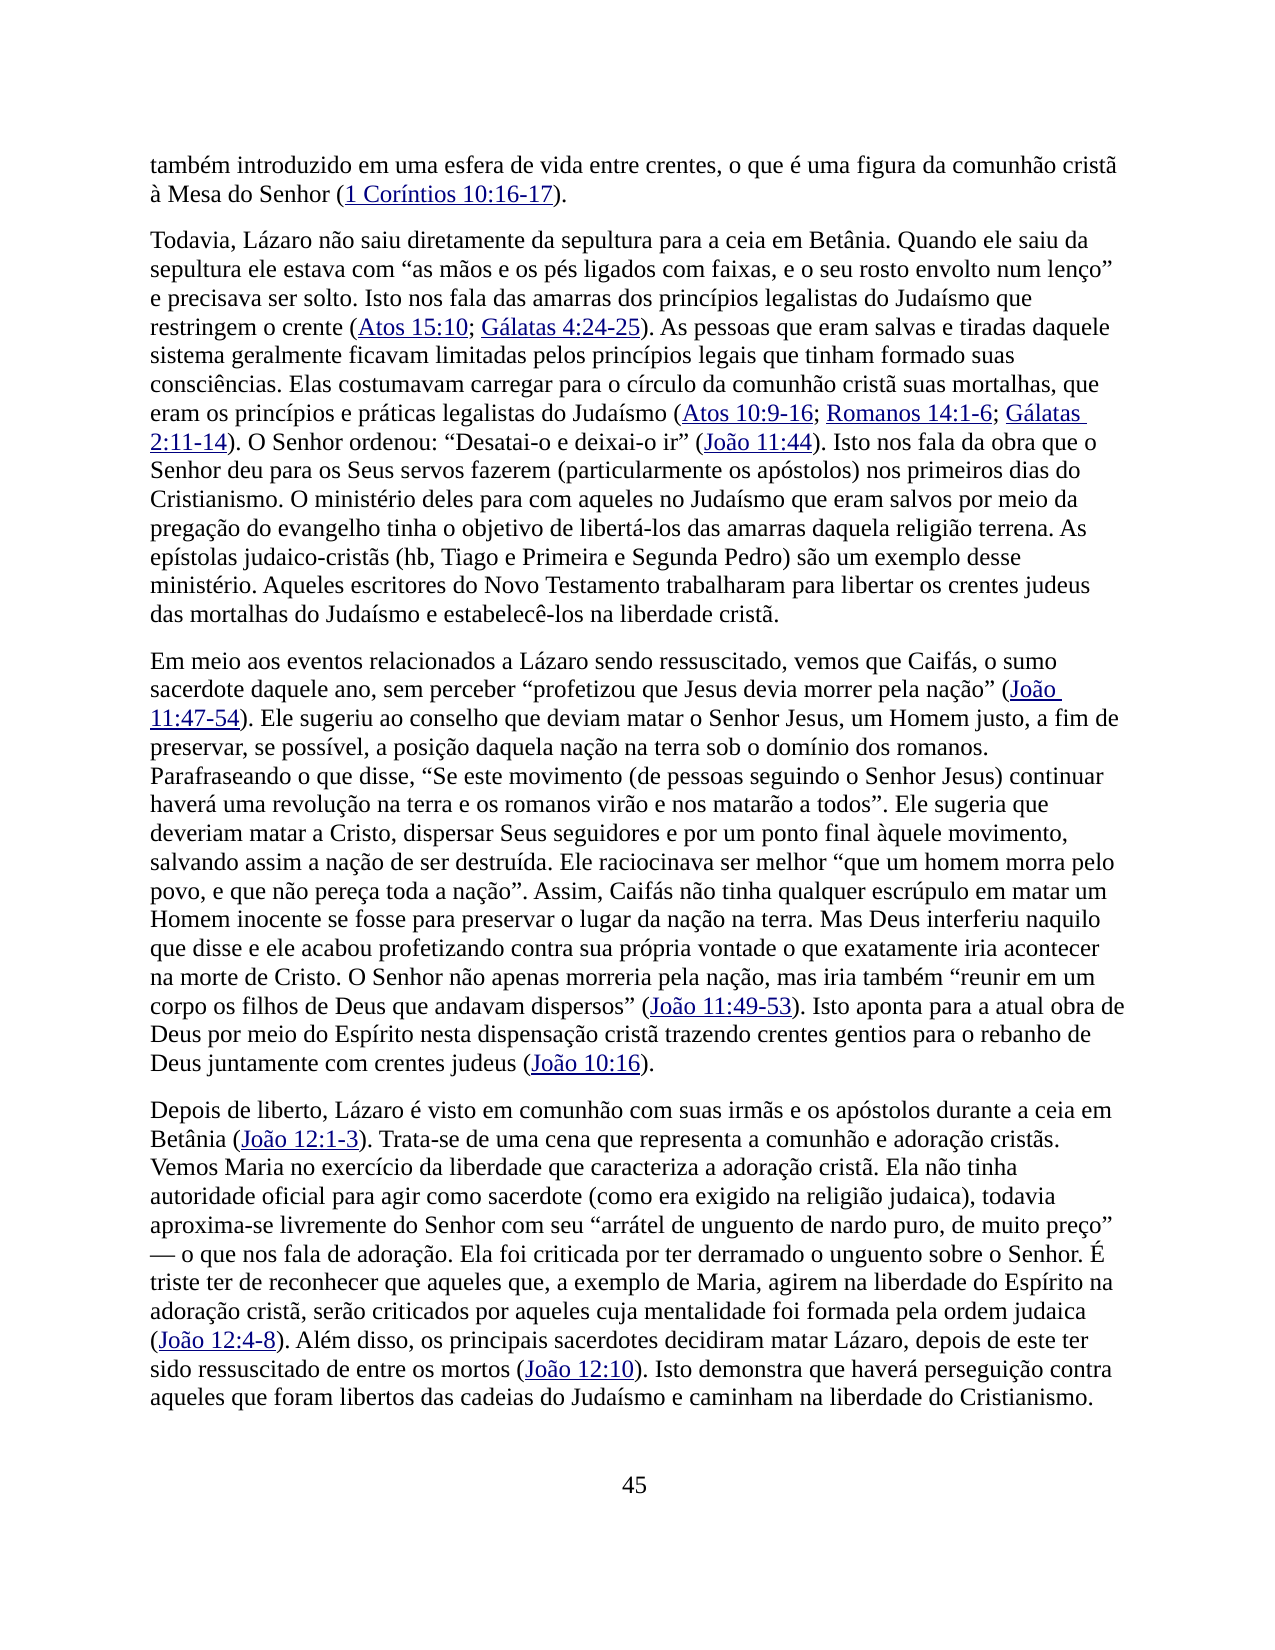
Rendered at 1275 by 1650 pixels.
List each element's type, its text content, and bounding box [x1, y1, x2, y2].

text também introduzido em uma esfera de vida entre crentes, o que é uma figura da comunhão cristã à Mesa do Senhor (1 Coríntios 10:16-17). [150, 150, 1125, 207]
text Todavia, Lázaro não saiu diretamente da sepultura para a ceia em Betânia. Quando ele saiu da sepultura ele estava com “as mãos e os pés ligados com faixas, e o seu rosto envolto num lenço” e precisava ser solto. Isto nos fala das amarras dos princípios legalistas do Judaísmo que restringem o crente (Atos 15:10; Gálatas 4:24-25). As pessoas que eram salvas e tiradas daquele sistema geralmente ficavam limitadas pelos princípios legais que tinham formado suas consciências. Elas costumavam carregar para o círculo da comunhão cristã suas mortalhas, que eram os princípios e práticas legalistas do Judaísmo (Atos 10:9-16; Romanos 14:1-6; Gálatas 2:11-14). O Senhor ordenou: “Desatai-o e deixai-o ir” (João 11:44). Isto nos fala da obra que o Senhor deu para os Seus servos fazerem (particularmente os apóstolos) nos primeiros dias do Cristianismo. O ministério deles para com aqueles no Judaísmo que eram salvos por meio da pregação do evangelho tinha o objetivo de libertá-los das amarras daquela religião terrena. As epístolas judaico-cristãs (hb, Tiago e Primeira e Segunda Pedro) são um exemplo desse ministério. Aqueles escritores do Novo Testamento trabalharam para libertar os crentes judeus das mortalhas do Judaísmo e estabelecê-los na liberdade cristã. [150, 225, 1125, 628]
text Em meio aos eventos relacionados a Lázaro sendo ressuscitado, vemos que Caifás, o sumo sacerdote daquele ano, sem perceber “profetizou que Jesus devia morrer pela nação” (João 11:47-54). Ele sugeriu ao conselho que deviam matar o Senhor Jesus, um Homem justo, a fim de preservar, se possível, a posição daquela nação na terra sob o domínio dos romanos. Parafraseando o que disse, “Se este movimento (de pessoas seguindo o Senhor Jesus) continuar haverá uma revolução na terra e os romanos virão e nos matarão a todos”. Ele sugeria que deveriam matar a Cristo, dispersar Seus seguidores e por um ponto final àquele movimento, salvando assim a nação de ser destruída. Ele raciocinava ser melhor “que um homem morra pelo povo, e que não pereça toda a nação”. Assim, Caifás não tinha qualquer escrúpulo em matar um Homem inocente se fosse para preservar o lugar da nação na terra. Mas Deus interferiu naquilo que disse e ele acabou profetizando contra sua própria vontade o que exatamente iria acontecer na morte de Cristo. O Senhor não apenas morreria pela nação, mas iria também “reunir em um corpo os filhos de Deus que andavam dispersos” (João 11:49-53). Isto aponta para a atual obra de Deus por meio do Espírito nesta dispensação cristã trazendo crentes gentios para o rebanho de Deus juntamente com crentes judeus (João 10:16). [150, 646, 1125, 1077]
text Depois de liberto, Lázaro é visto em comunhão com suas irmãs e os apóstolos durante a ceia em Betânia (João 12:1-3). Trata-se de uma cena que representa a comunhão e adoração cristãs. Vemos Maria no exercício da liberdade que caracteriza a adoração cristã. Ela não tinha autoridade oficial para agir como sacerdote (como era exigido na religião judaica), todavia aproxima-se livremente do Senhor com seu “arrátel de unguento de nardo puro, de muito preço” — o que nos fala de adoração. Ela foi criticada por ter derramado o unguento sobre o Senhor. É triste ter de reconhecer que aqueles que, a exemplo de Maria, agirem na liberdade do Espírito na adoração cristã, serão criticados por aqueles cuja mentalidade foi formada pela ordem judaica (João 12:4-8). Além disso, os principais sacerdotes decidiram matar Lázaro, depois de este ter sido ressuscitado de entre os mortos (João 12:10). Isto demonstra que haverá perseguição contra aqueles que foram libertos das cadeias do Judaísmo e caminham na liberdade do Cristianismo. [150, 1095, 1125, 1411]
